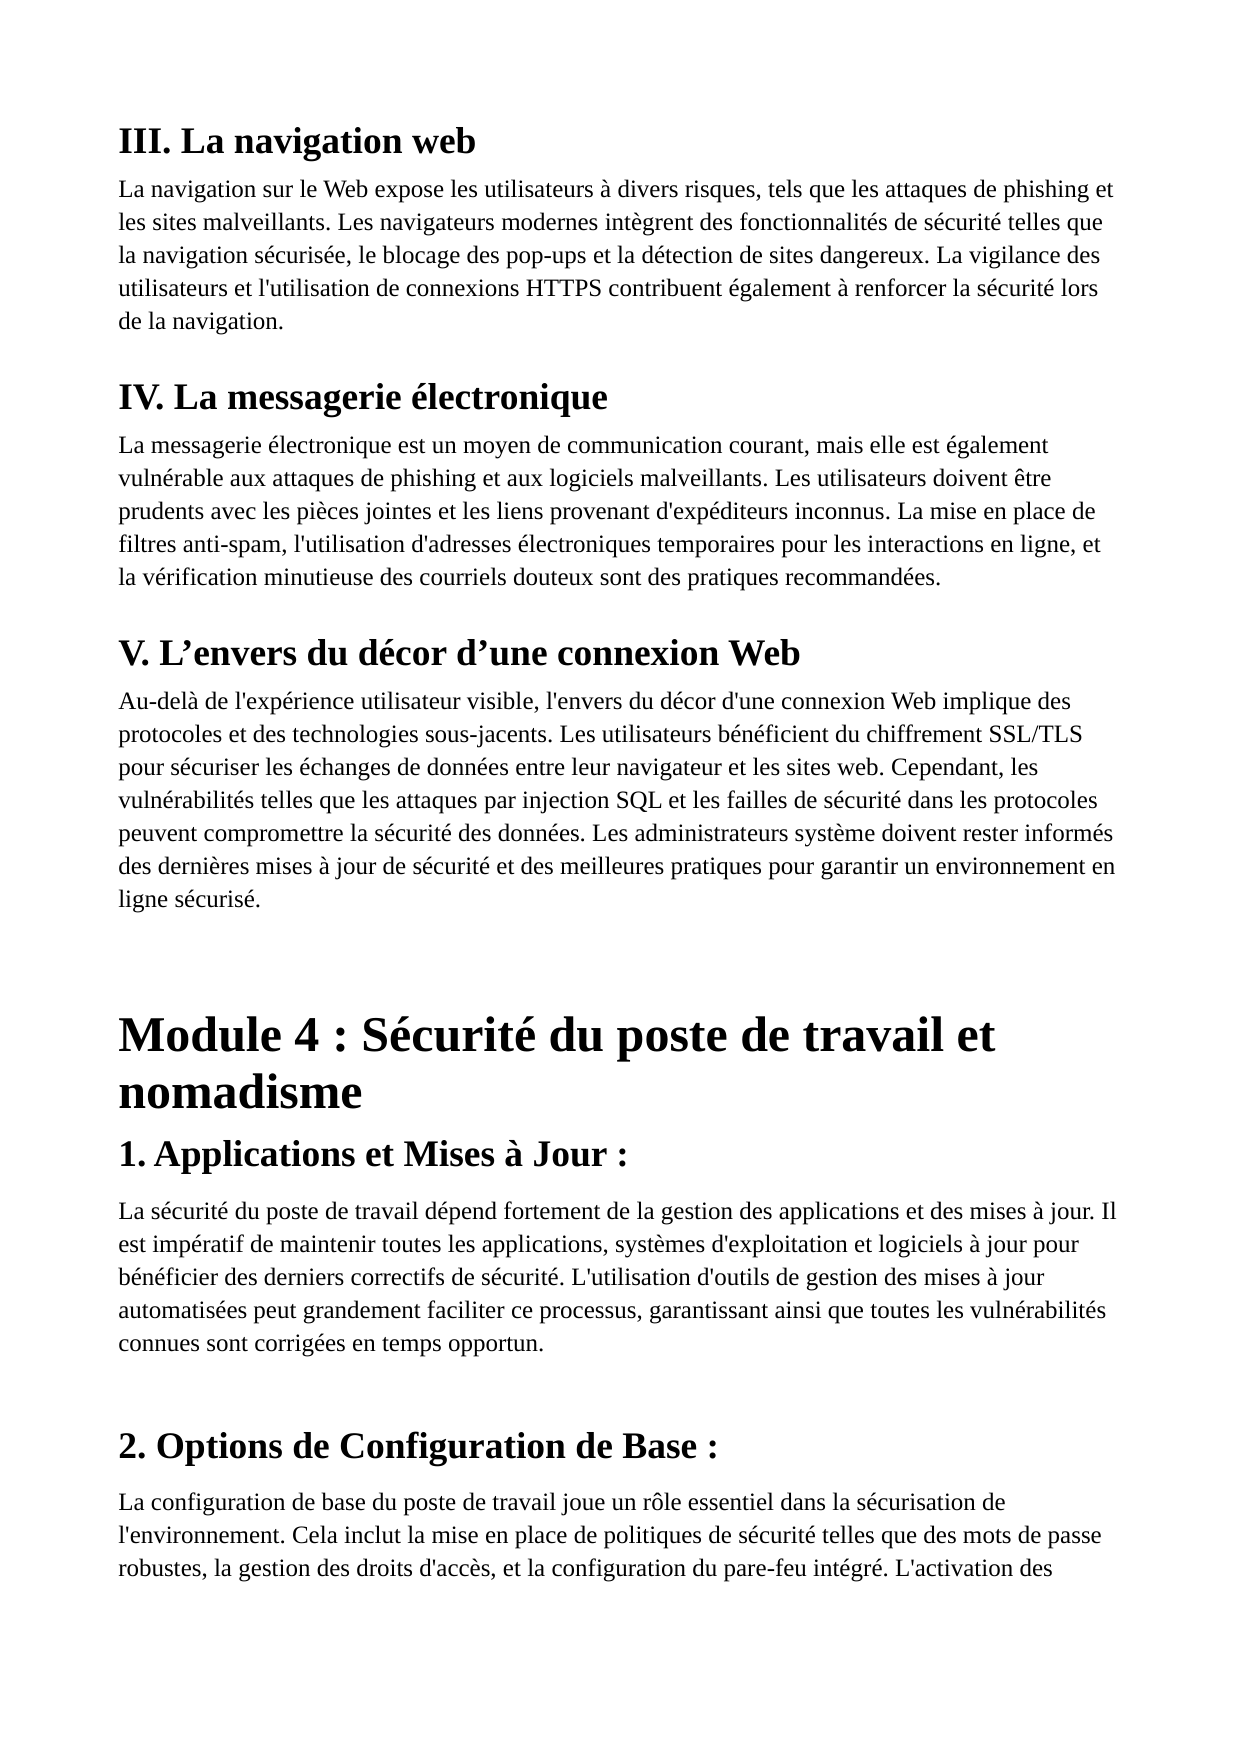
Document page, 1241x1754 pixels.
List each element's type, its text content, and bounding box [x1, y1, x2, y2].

text La messagerie électronique est un moyen de communication courant, mais elle est également vulnérable aux attaques de phishing et aux logiciels malveillants. Les utilisateurs doivent être prudents avec les pièces jointes et les liens provenant d'expéditeurs inconnus. La mise en place de filtres anti-spam, l'utilisation d'adresses électroniques temporaires pour les interactions en ligne, et la vérification minutieuse des courriels douteux sont des pratiques recommandées. [118, 430, 1122, 591]
text 1. Applications et Mises à Jour : [118, 1132, 1122, 1175]
text Au-delà de l'expérience utilisateur visible, l'envers du décor d'une connexion Web implique des protocoles et des technologies sous-jacents. Les utilisateurs bénéficient du chiffrement SSL/TLS pour sécuriser les échanges de données entre leur navigateur et les sites web. Cependant, les vulnérabilités telles que les attaques par injection SQL et les failles de sécurité dans les protocoles peuvent compromettre la sécurité des données. Les administrateurs système doivent rester informés des dernières mises à jour de sécurité et des meilleures pratiques pour garantir un environnement en ligne sécurisé. [118, 686, 1122, 913]
subtitle III. La navigation web [118, 118, 1122, 161]
text La sécurité du poste de travail dépend fortement de la gestion des applications et des mises à jour. Il est impératif de maintenir toutes les applications, systèmes d'exploitation et logiciels à jour pour bénéficier des derniers correctifs de sécurité. L'utilisation d'outils de gestion des mises à jour automatisées peut grandement faciliter ce processus, garantissant ainsi que toutes les vulnérabilités connues sont corrigées en temps opportun. [118, 1196, 1122, 1357]
text La configuration de base du poste de travail joue un rôle essentiel dans la sécurisation de l'environnement. Cela inclut la mise en place de politiques de sécurité telles que des mots de passe robustes, la gestion des droits d'accès, et la configuration du pare-feu intégré. L'activation des [118, 1487, 1122, 1582]
subtitle IV. La messagerie électronique [118, 374, 1122, 417]
subtitle Module 4 : Sécurité du poste de travail et nomadisme [118, 1004, 1122, 1119]
text La navigation sur le Web expose les utilisateurs à divers risques, tels que les attaques de phishing et les sites malveillants. Les navigateurs modernes intègrent des fonctionnalités de sécurité telles que la navigation sécurisée, le blocage des pop-ups et la détection de sites dangereux. La vigilance des utilisateurs et l'utilisation de connexions HTTPS contribuent également à renforcer la sécurité lors de la navigation. [118, 174, 1122, 334]
subtitle V. L’envers du décor d’une connexion Web [118, 630, 1122, 673]
text 2. Options de Configuration de Base : [118, 1423, 1122, 1466]
